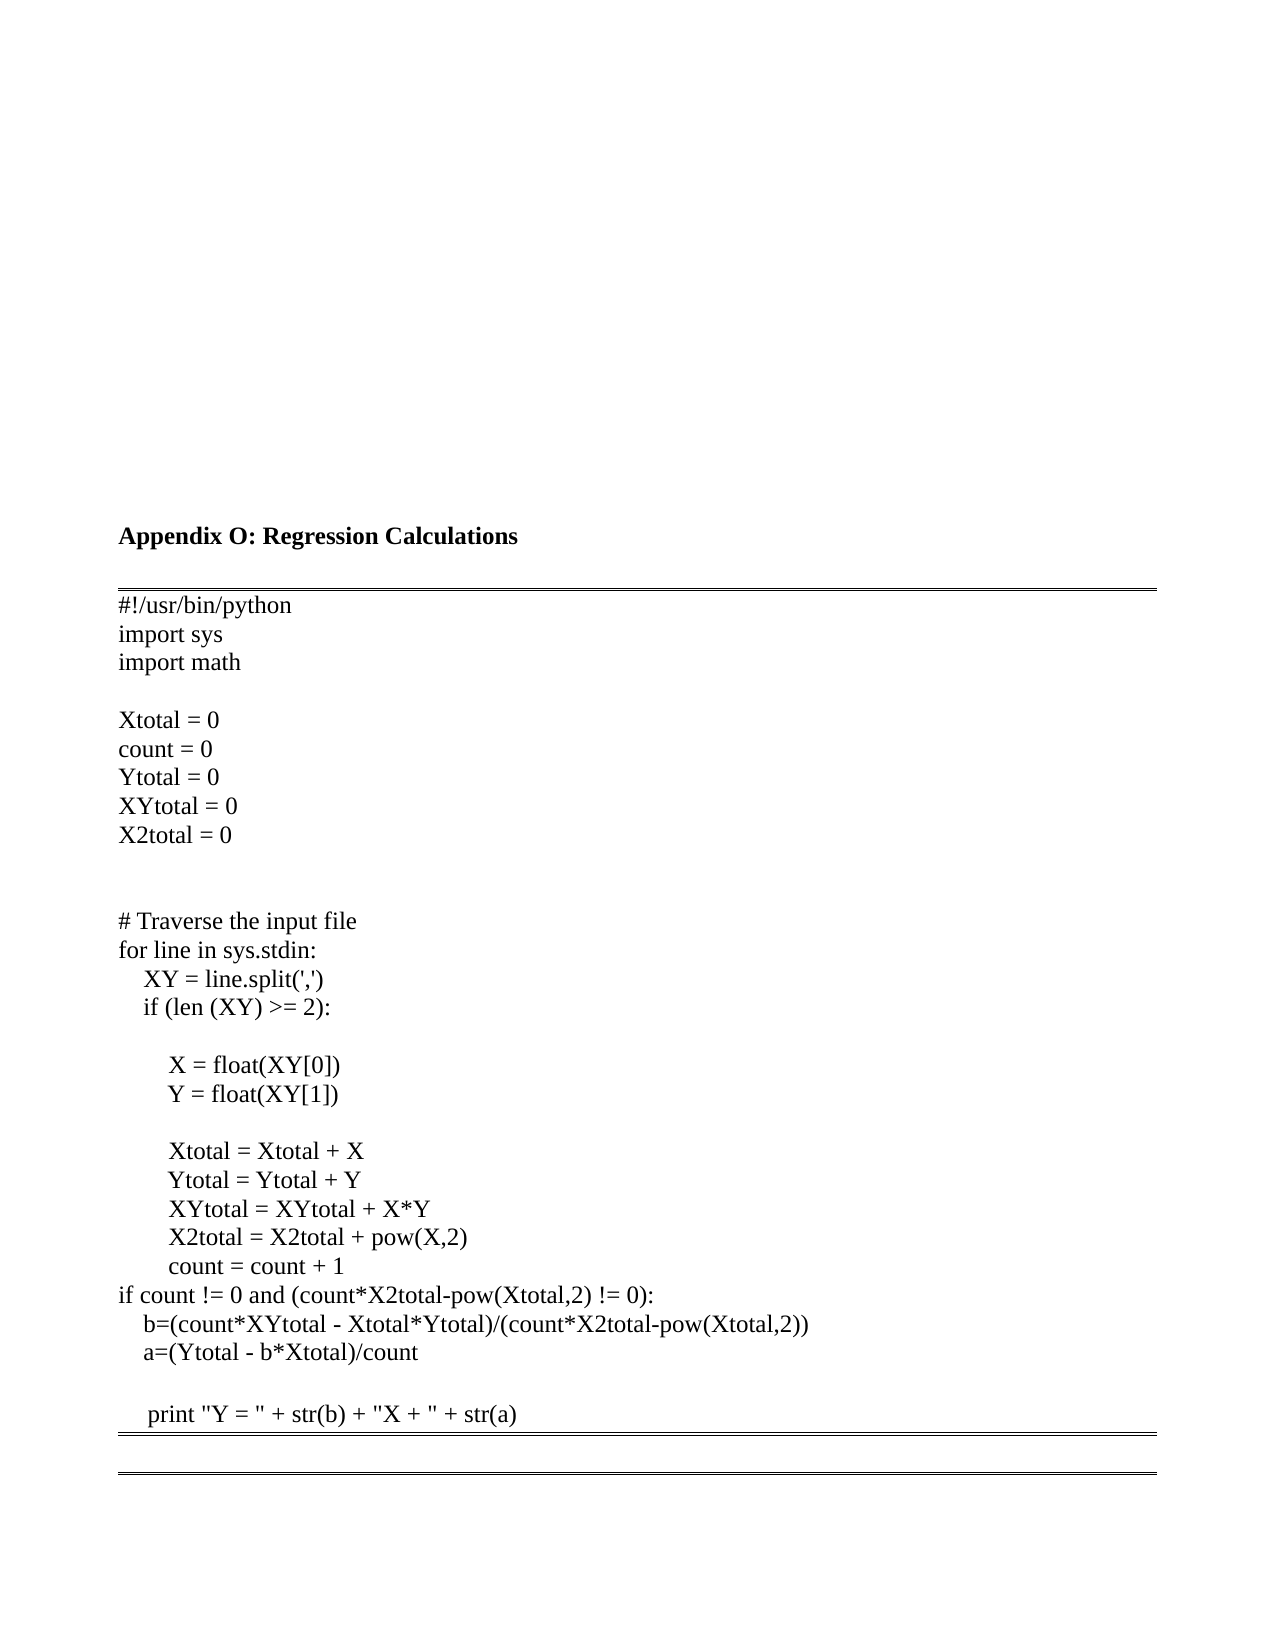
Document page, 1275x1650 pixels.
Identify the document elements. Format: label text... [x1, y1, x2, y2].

text XY = line.split(',') [118, 964, 1157, 992]
text print "Y = " + str(b) + "X + " + str(a) [118, 1395, 1157, 1432]
text Appendix O: Regression Calculations [118, 521, 1157, 550]
text if (len (XY) >= 2): [118, 992, 1157, 1021]
text count = count + 1 [118, 1251, 1157, 1280]
text X2total = X2total + pow(X,2) [118, 1222, 1157, 1251]
text Ytotal = Ytotal + Y [118, 1165, 1157, 1194]
text # Traverse the input file [118, 906, 1157, 935]
text Ytotal = 0 [118, 762, 1157, 791]
text if count != 0 and (count*X2total-pow(Xtotal,2) != 0): [118, 1280, 1157, 1309]
text XYtotal = XYtotal + X*Y [118, 1194, 1157, 1222]
text XYtotal = 0 [118, 791, 1157, 820]
text import math [118, 647, 1157, 676]
text X2total = 0 [118, 820, 1157, 849]
text count = 0 [118, 734, 1157, 762]
text for line in sys.stdin: [118, 935, 1157, 964]
text #!/usr/bin/python [118, 591, 1157, 619]
text b=(count*XYtotal - Xtotal*Ytotal)/(count*X2total-pow(Xtotal,2)) [118, 1309, 1157, 1337]
text Xtotal = 0 [118, 705, 1157, 734]
text a=(Ytotal - b*Xtotal)/count [118, 1337, 1157, 1366]
text import sys [118, 619, 1157, 647]
text Y = float(XY[1]) [118, 1079, 1157, 1107]
text Xtotal = Xtotal + X [118, 1136, 1157, 1165]
text X = float(XY[0]) [118, 1050, 1157, 1079]
